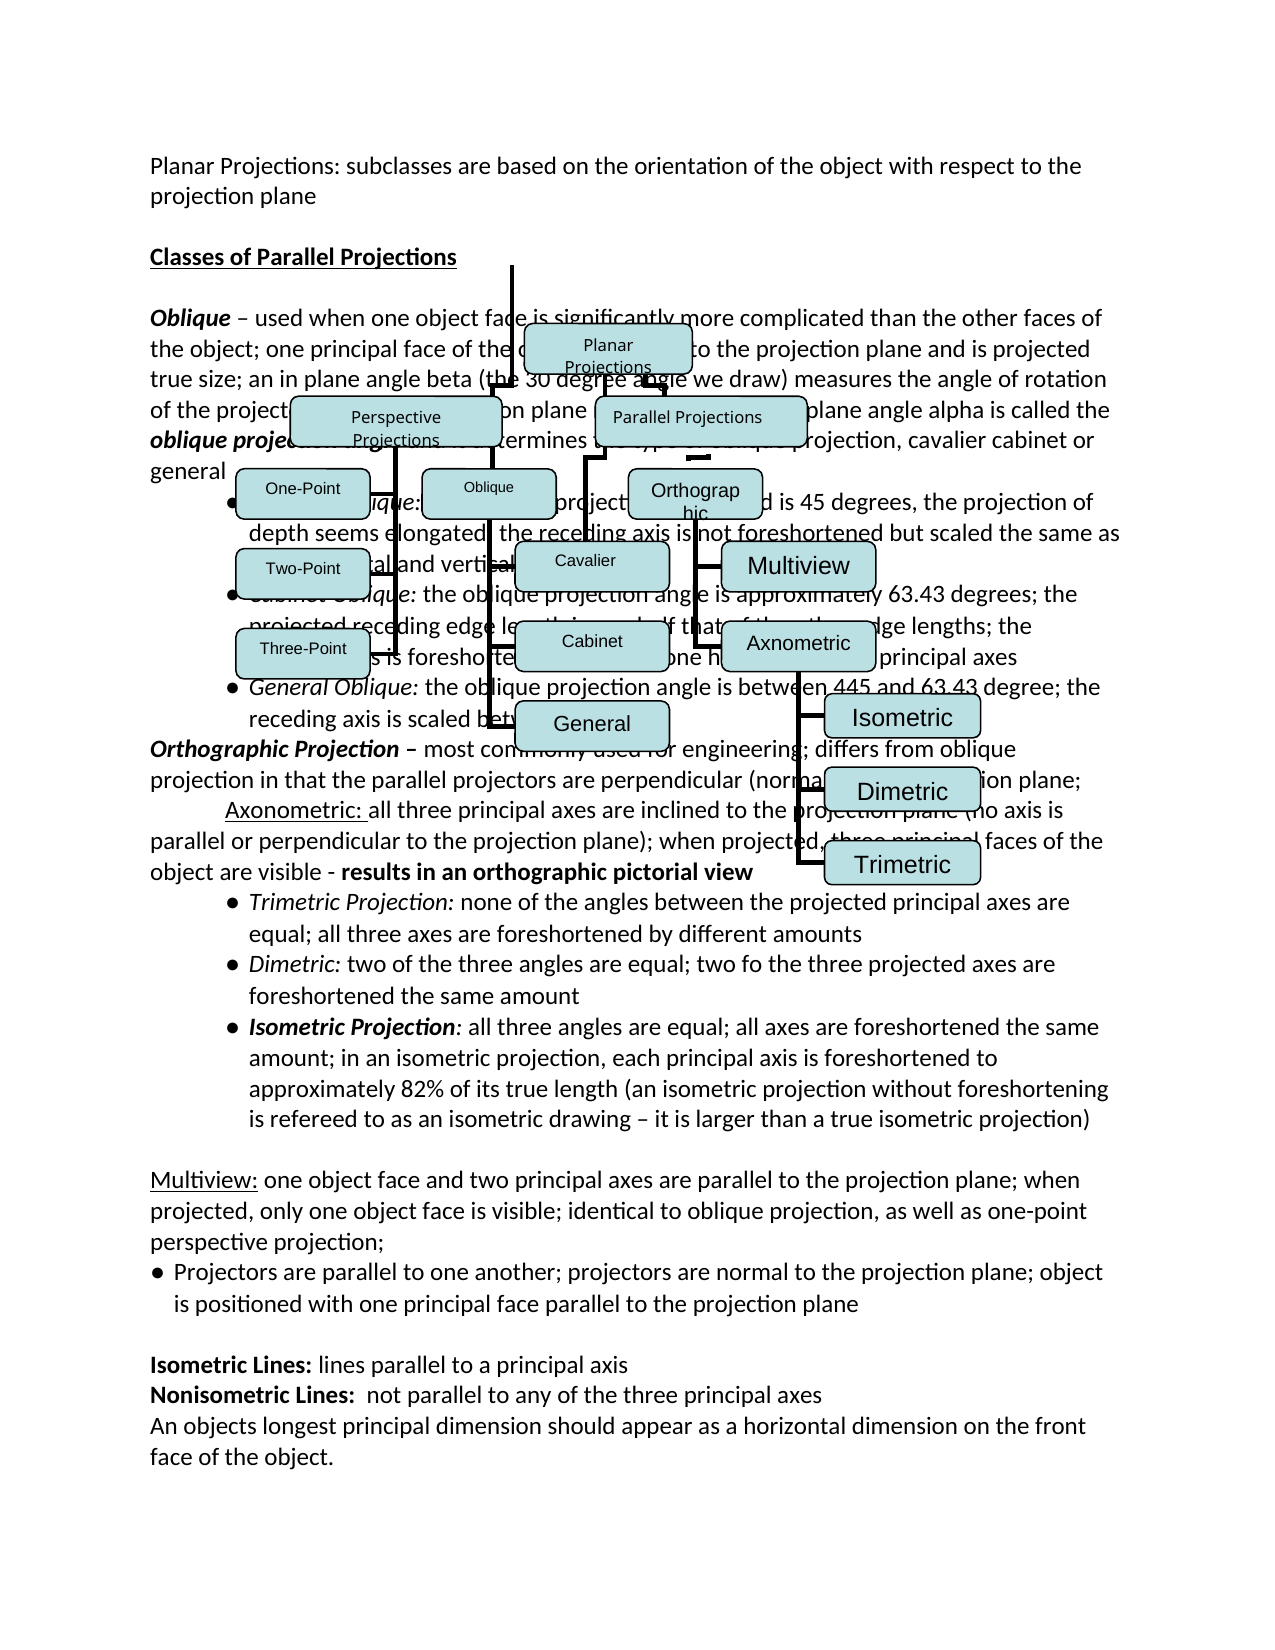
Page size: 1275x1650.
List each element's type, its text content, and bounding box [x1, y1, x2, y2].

text Oblique – used when one object face is significantly more complicated than the other faces of the object; one principal face of the object is parallel to the projection plane and is projected true size; an in plane angle beta (the 30 degree angle we draw) measures the angle of rotation of the projector about the projection plane normal. The out – of plane angle alpha is called the oblique projection angle and it determines the type of oblique projection, cavalier cabinet or general [495, 303, 1125, 486]
list Cavalier Oblique: the oblique projection angle used is 45 degrees, the projection of depth seems elongated; the receding axis is not foreshortened but scaled the same as the horizontal and vertical principal axes [225, 486, 393, 578]
text Isometric Lines: lines parallel to a principal axis [150, 1349, 1125, 1379]
list Cabinet Oblique: the oblique projection angle is approximately 63.43 degrees; the projected receding edge length is one half that of the other edge lengths; the receding axis is foreshortened to exactly one half of the other principal axes [698, 578, 1125, 671]
text Classes of Parallel Projections [150, 242, 1125, 272]
text Nonisometric Lines: not parallel to any of the three principal axes [150, 1379, 1125, 1410]
text Orthographic Projection – most commonly used for engineering; differs from oblique projection in that the parallel projectors are perpendicular (normal) to the projection plane; [801, 734, 1125, 795]
list Cavalier Oblique: the oblique projection angle used is 45 degrees, the projection of depth seems elongated; the receding axis is not foreshortened but scaled the same as the horizontal and vertical principal axes [398, 486, 487, 578]
text Planar Projections: subclasses are based on the orientation of the object with respect to the projection plane [150, 150, 1125, 211]
list Cabinet Oblique: the oblique projection angle is approximately 63.43 degrees; the projected receding edge length is one half that of the other edge lengths; the receding axis is foreshortened to exactly one half of the other principal axes [492, 578, 724, 671]
list General Oblique: the oblique projection angle is between 445 and 63.43 degree; the receding axis is scaled between ½ and 1 [801, 671, 1125, 734]
list Dimetric: two of the three angles are equal; two fo the three projected axes are foreshortened the same amount [225, 948, 1125, 1011]
list Projectors are parallel to one another; projectors are normal to the projection plane; object is positioned with one principal face parallel to the projection plane [150, 1256, 1125, 1318]
list Isometric Projection: all three angles are equal; all axes are foreshortened the same amount; in an isometric projection, each principal axis is foreshortened to approximately 82% of its true length (an isometric projection without foreshortening is refereed to as an isometric drawing – it is larger than a true isometric projection) [225, 1011, 1125, 1134]
list Cavalier Oblique: the oblique projection angle used is 45 degrees, the projection of depth seems elongated; the receding axis is not foreshortened but scaled the same as the horizontal and vertical principal axes [588, 486, 693, 578]
list Cavalier Oblique: the oblique projection angle used is 45 degrees, the projection of depth seems elongated; the receding axis is not foreshortened but scaled the same as the horizontal and vertical principal axes [492, 486, 583, 564]
text Multiview: one object face and two principal axes are parallel to the projection plane; when projected, only one object face is visible; identical to oblique projection, as well as one-point perspective projection; [150, 1134, 1125, 1256]
list Trimetric Projection: none of the angles between the projected principal axes are equal; all three axes are foreshortened by different amounts [225, 886, 1125, 948]
list Cabinet Oblique: the oblique projection angle is approximately 63.43 degrees; the projected receding edge length is one half that of the other edge lengths; the receding axis is foreshortened to exactly one half of the other principal axes [371, 578, 487, 671]
text Axonometric: all three principal axes are inclined to the projection plane (no axis is parallel or perpendicular to the projection plane); when projected, three principal faces of the object are visible - results in an orthographic pictorial view [801, 795, 1125, 886]
text Axonometric: all three principal axes are inclined to the projection plane (no axis is parallel or perpendicular to the projection plane); when projected, three principal faces of the object are visible - results in an orthographic pictorial view [150, 795, 829, 886]
list General Oblique: the oblique projection angle is between 445 and 63.43 degree; the receding axis is scaled between ½ and 1 [225, 671, 514, 734]
text Oblique – used when one object face is significantly more complicated than the other faces of the object; one principal face of the object is parallel to the projection plane and is projected true size; an in plane angle beta (the 30 degree angle we draw) measures the angle of rotation of the projector about the projection plane normal. The out – of plane angle alpha is called the oblique projection angle and it determines the type of oblique projection, cavalier cabinet or general [150, 303, 510, 486]
list Cabinet Oblique: the oblique projection angle is approximately 63.43 degrees; the projected receding edge length is one half that of the other edge lengths; the receding axis is foreshortened to exactly one half of the other principal axes [225, 578, 393, 671]
text Orthographic Projection – most commonly used for engineering; differs from oblique projection in that the parallel projectors are perpendicular (normal) to the projection plane; [150, 734, 796, 795]
list General Oblique: the oblique projection angle is between 445 and 63.43 degree; the receding axis is scaled between ½ and 1 [492, 671, 796, 734]
list Cavalier Oblique: the oblique projection angle used is 45 degrees, the projection of depth seems elongated; the receding axis is not foreshortened but scaled the same as the horizontal and vertical principal axes [698, 486, 1125, 578]
text An objects longest principal dimension should appear as a horizontal dimension on the front face of the object. [150, 1410, 1125, 1471]
